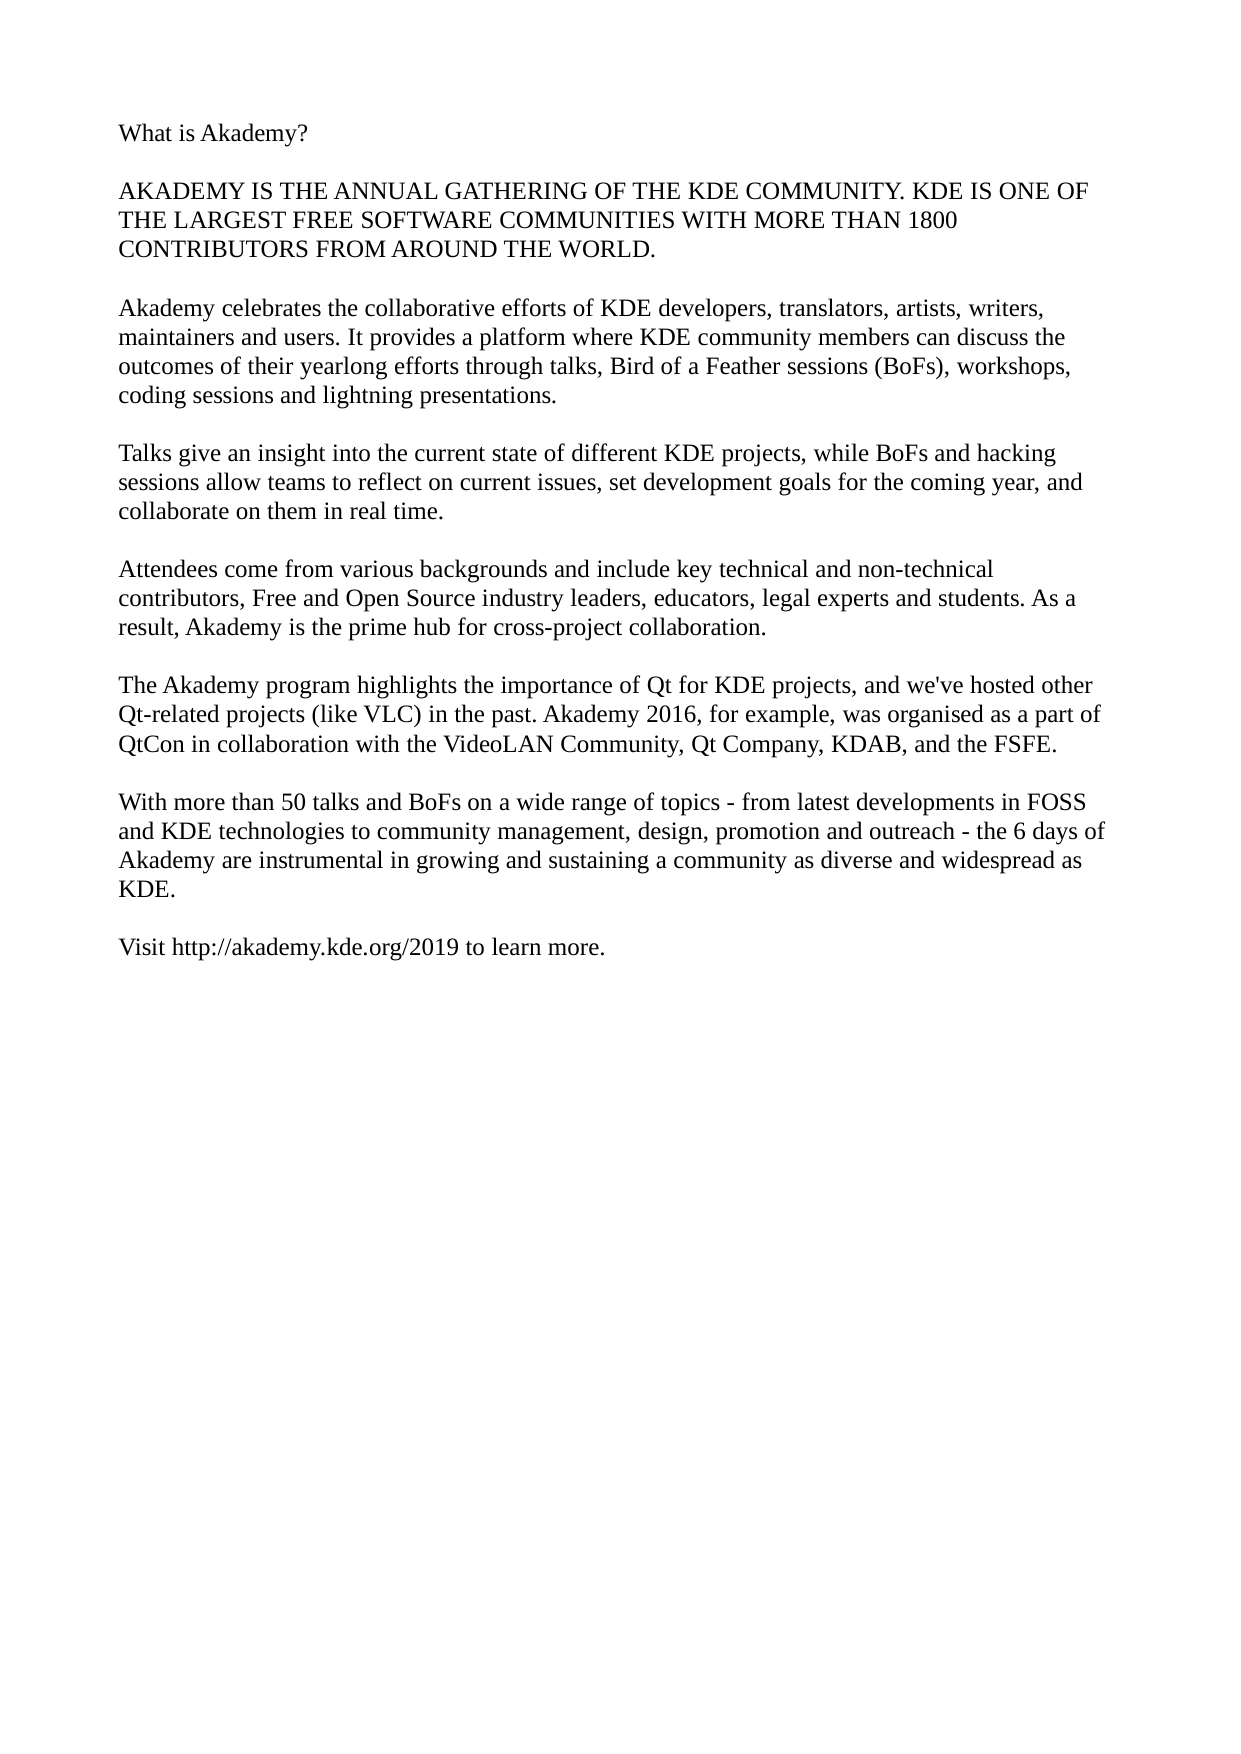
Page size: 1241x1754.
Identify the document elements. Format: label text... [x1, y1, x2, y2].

text Attendees come from various backgrounds and include key technical and non-technical contributors, Free and Open Source industry leaders, educators, legal experts and students. As a result, Akademy is the prime hub for cross-project collaboration. [118, 554, 1122, 641]
text Akademy celebrates the collaborative efforts of KDE developers, translators, artists, writers, maintainers and users. It provides a platform where KDE community members can discuss the outcomes of their yearlong efforts through talks, Bird of a Feather sessions (BoFs), workshops, coding sessions and lightning presentations. [118, 292, 1122, 409]
text The Akademy program highlights the importance of Qt for KDE projects, and we've hosted other Qt-related projects (like VLC) in the past. Akademy 2016, for example, was organised as a part of QtCon in collaboration with the VideoLAN Community, Qt Company, KDAB, and the FSFE. [118, 670, 1122, 757]
text Visit http://akademy.kde.org/2019 to learn more. [118, 932, 1122, 961]
text AKADEMY IS THE ANNUAL GATHERING OF THE KDE COMMUNITY. KDE IS ONE OF THE LARGEST FREE SOFTWARE COMMUNITIES WITH MORE THAN 1800 CONTRIBUTORS FROM AROUND THE WORLD. [118, 176, 1122, 263]
text With more than 50 talks and BoFs on a wide range of topics - from latest developments in FOSS and KDE technologies to community management, design, promotion and outreach - the 6 days of Akademy are instrumental in growing and sustaining a community as diverse and widespread as KDE. [118, 787, 1122, 903]
text What is Akademy? [118, 118, 1122, 147]
text Talks give an insight into the current state of different KDE projects, while BoFs and hacking sessions allow teams to reflect on current issues, set development goals for the coming year, and collaborate on them in real time. [118, 438, 1122, 525]
